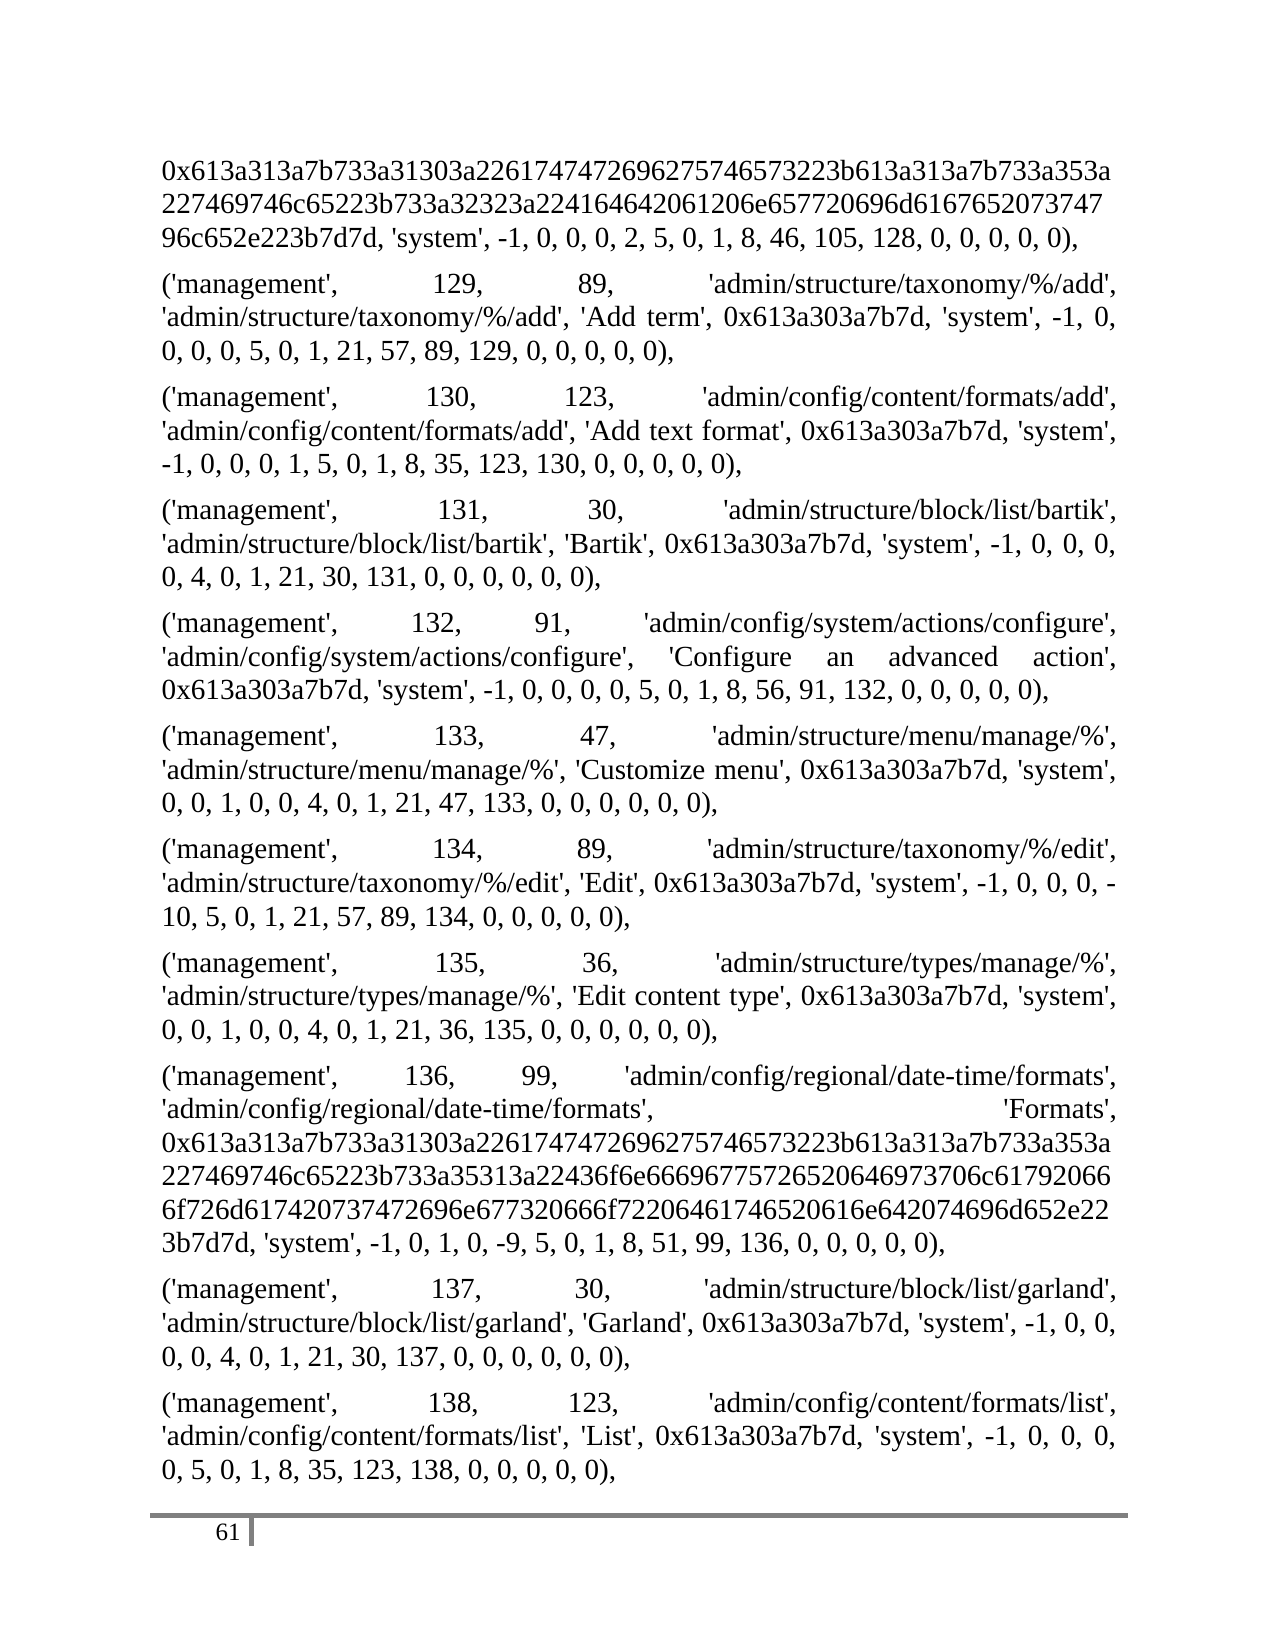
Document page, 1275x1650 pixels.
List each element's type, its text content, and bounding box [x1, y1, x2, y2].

text 0x613a313a7b733a31303a2261747472696275746573223b613a313a7b733a353a227469746c65223b733a32323a224164642061206e657720696d616765207374796c652e223b7d7d, 'system', -1, 0, 0, 0, 2, 5, 0, 1, 8, 46, 105, 128, 0, 0, 0, 0, 0), [161, 153, 1117, 253]
text ('management', 131, 30, 'admin/structure/block/list/bartik', 'admin/structure/block/list/bartik', 'Bartik', 0x613a303a7b7d, 'system', -1, 0, 0, 0, 0, 4, 0, 1, 21, 30, 131, 0, 0, 0, 0, 0, 0), [161, 492, 1117, 593]
text ('management', 129, 89, 'admin/structure/taxonomy/%/add', 'admin/structure/taxonomy/%/add', 'Add term', 0x613a303a7b7d, 'system', -1, 0, 0, 0, 0, 5, 0, 1, 21, 57, 89, 129, 0, 0, 0, 0, 0), [161, 266, 1117, 367]
text ('management', 130, 123, 'admin/config/content/formats/add', 'admin/config/content/formats/add', 'Add text format', 0x613a303a7b7d, 'system', -1, 0, 0, 0, 1, 5, 0, 1, 8, 35, 123, 130, 0, 0, 0, 0, 0), [161, 379, 1117, 480]
text ('management', 134, 89, 'admin/structure/taxonomy/%/edit', 'admin/structure/taxonomy/%/edit', 'Edit', 0x613a303a7b7d, 'system', -1, 0, 0, 0, -10, 5, 0, 1, 21, 57, 89, 134, 0, 0, 0, 0, 0), [161, 832, 1117, 932]
text ('management', 136, 99, 'admin/config/regional/date-time/formats', 'admin/config/regional/date-time/formats', 'Formats', 0x613a313a7b733a31303a2261747472696275746573223b613a313a7b733a353a227469746c65223b733a35313a22436f6e66696775726520646973706c617920666f726d617420737472696e677320666f72206461746520616e642074696d652e223b7d7d, 'system', -1, 0, 1, 0, -9, 5, 0, 1, 8, 51, 99, 136, 0, 0, 0, 0, 0), [161, 1058, 1117, 1259]
text ('management', 133, 47, 'admin/structure/menu/manage/%', 'admin/structure/menu/manage/%', 'Customize menu', 0x613a303a7b7d, 'system', 0, 0, 1, 0, 0, 4, 0, 1, 21, 47, 133, 0, 0, 0, 0, 0, 0), [161, 718, 1117, 819]
text ('management', 132, 91, 'admin/config/system/actions/configure', 'admin/config/system/actions/configure', 'Configure an advanced action', 0x613a303a7b7d, 'system', -1, 0, 0, 0, 0, 5, 0, 1, 8, 56, 91, 132, 0, 0, 0, 0, 0), [161, 605, 1117, 706]
text ('management', 137, 30, 'admin/structure/block/list/garland', 'admin/structure/block/list/garland', 'Garland', 0x613a303a7b7d, 'system', -1, 0, 0, 0, 0, 4, 0, 1, 21, 30, 137, 0, 0, 0, 0, 0, 0), [161, 1272, 1117, 1372]
text ('management', 135, 36, 'admin/structure/types/manage/%', 'admin/structure/types/manage/%', 'Edit content type', 0x613a303a7b7d, 'system', 0, 0, 1, 0, 0, 4, 0, 1, 21, 36, 135, 0, 0, 0, 0, 0, 0), [161, 945, 1117, 1045]
text ('management', 138, 123, 'admin/config/content/formats/list', 'admin/config/content/formats/list', 'List', 0x613a303a7b7d, 'system', -1, 0, 0, 0, 0, 5, 0, 1, 8, 35, 123, 138, 0, 0, 0, 0, 0), [161, 1385, 1117, 1485]
